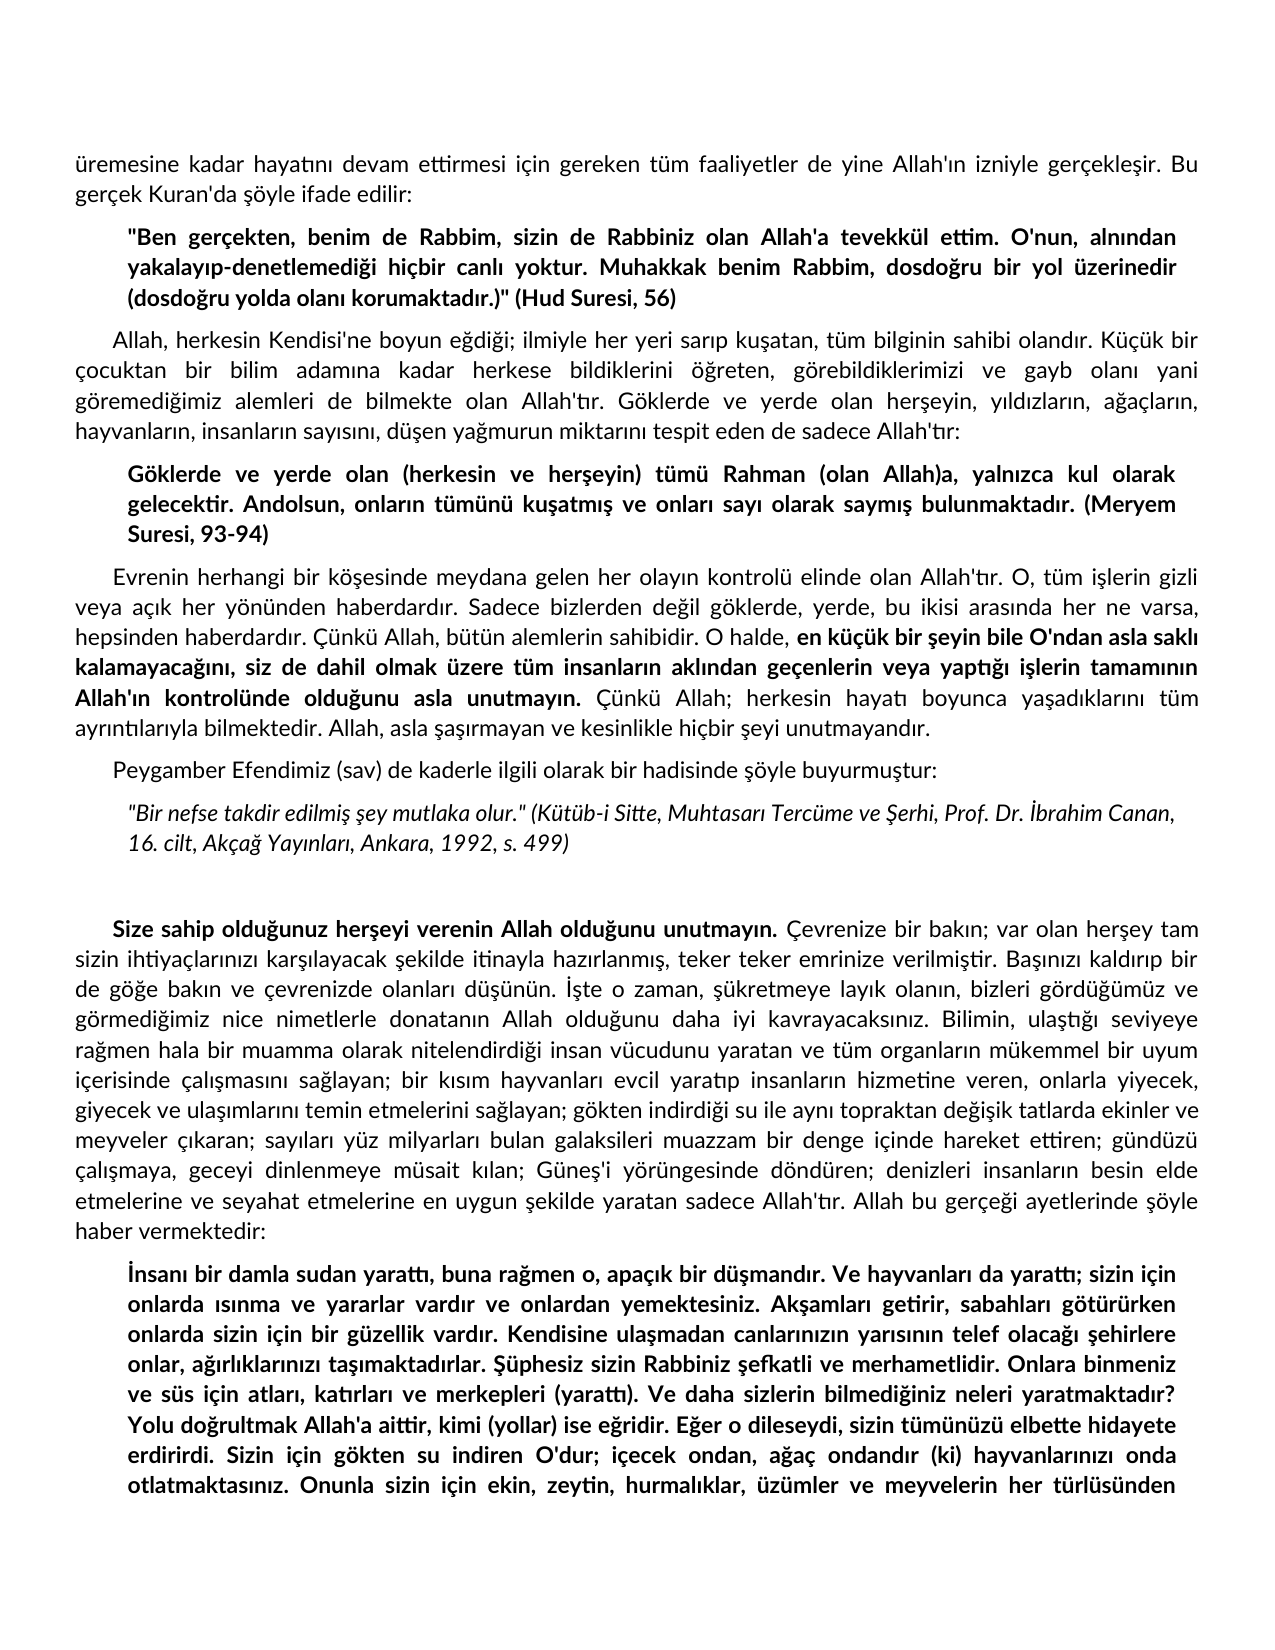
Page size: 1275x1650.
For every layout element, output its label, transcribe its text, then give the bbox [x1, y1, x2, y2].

text Peygamber Efendimiz (sav) de kaderle ilgili olarak bir hadisinde şöyle buyurmuştur: [75, 756, 1200, 784]
text "Bir nefse takdir edilmiş şey mutlaka olur." (Kütüb-i Sitte, Muhtasarı Tercüme ve Şerhi, Prof. Dr. İbrahim Canan, 16. cilt, Akçağ Yayınları, Ankara, 1992, s. 499) [127, 799, 1177, 857]
text Evrenin herhangi bir köşesinde meydana gelen her olayın kontrolü elinde olan Allah'tır. O, tüm işlerin gizli veya açık her yönünden haberdardır. Sadece bizlerden değil göklerde, yerde, bu ikisi arasında her ne varsa, hepsinden haberdardır. Çünkü Allah, bütün alemlerin sahibidir. O halde, en küçük bir şeyin bile O'ndan asla saklı kalamayacağını, siz de dahil olmak üzere tüm insanların aklından geçenlerin veya yaptığı işlerin tamamının Allah'ın kontrolünde olduğunu asla unutmayın. Çünkü Allah; herkesin hayatı boyunca yaşadıklarını tüm ayrıntılarıyla bilmektedir. Allah, asla şaşırmayan ve kesinlikle hiçbir şeyi unutmayandır. [75, 562, 1200, 741]
text Size sahip olduğunuz herşeyi verenin Allah olduğunu unutmayın. Çevrenize bir bakın; var olan herşey tam sizin ihtiyaçlarınızı karşılayacak şekilde itinayla hazırlanmış, teker teker emrinize verilmiştir. Başınızı kaldırıp bir de göğe bakın ve çevrenizde olanları düşünün. İşte o zaman, şükretmeye layık olanın, bizleri gördüğümüz ve görmediğimiz nice nimetlerle donatanın Allah olduğunu daha iyi kavrayacaksınız. Bilimin, ulaştığı seviyeye rağmen hala bir muamma olarak nitelendirdiği insan vücudunu yaratan ve tüm organların mükemmel bir uyum içerisinde çalışmasını sağlayan; bir kısım hayvanları evcil yaratıp insanların hizmetine veren, onlarla yiyecek, giyecek ve ulaşımlarını temin etmelerini sağlayan; gökten indirdiği su ile aynı topraktan değişik tatlarda ekinler ve meyveler çıkaran; sayıları yüz milyarları bulan galaksileri muazzam bir denge içinde hareket ettiren; gündüzü çalışmaya, geceyi dinlenmeye müsait kılan; Güneş'i yörüngesinde döndüren; denizleri insanların besin elde etmelerine ve seyahat etmelerine en uygun şekilde yaratan sadece Allah'tır. Allah bu gerçeği ayetlerinde şöyle haber vermektedir: [75, 914, 1200, 1244]
text Göklerde ve yerde olan (herkesin ve herşeyin) tümü Rahman (olan Allah)a, yalnızca kul olarak gelecektir. Andolsun, onların tümünü kuşatmış ve onları sayı olarak saymış bulunmaktadır. (Meryem Suresi, 93-94) [127, 459, 1177, 547]
text "Ben gerçekten, benim de Rabbim, sizin de Rabbiniz olan Allah'a tevekkül ettim. O'nun, alnından yakalayıp-denetlemediği hiçbir canlı yoktur. Muhakkak benim Rabbim, dosdoğru bir yol üzerinedir (dosdoğru yolda olanı korumaktadır.)" (Hud Suresi, 56) [127, 223, 1177, 311]
text Allah, herkesin Kendisi'ne boyun eğdiği; ilmiyle her yeri sarıp kuşatan, tüm bilginin sahibi olandır. Küçük bir çocuktan bir bilim adamına kadar herkese bildiklerini öğreten, görebildiklerimizi ve gayb olanı yani göremediğimiz alemleri de bilmekte olan Allah'tır. Göklerde ve yerde olan herşeyin, yıldızların, ağaçların, hayvanların, insanların sayısını, düşen yağmurun miktarını tespit eden de sadece Allah'tır: [75, 326, 1200, 444]
text İnsanı bir damla sudan yarattı, buna rağmen o, apaçık bir düşmandır. Ve hayvanları da yarattı; sizin için onlarda ısınma ve yararlar vardır ve onlardan yemektesiniz. Akşamları getirir, sabahları götürürken onlarda sizin için bir güzellik vardır. Kendisine ulaşmadan canlarınızın yarısının telef olacağı şehirlere onlar, ağırlıklarınızı taşımaktadırlar. Şüphesiz sizin Rabbiniz şefkatli ve merhametlidir. Onlara binmeniz ve süs için atları, katırları ve merkepleri (yarattı). Ve daha sizlerin bilmediğiniz neleri yaratmaktadır? Yolu doğrultmak Allah'a aittir, kimi (yollar) ise eğridir. Eğer o dileseydi, sizin tümünüzü elbette hidayete erdirirdi. Sizin için gökten su indiren O'dur; içecek ondan, ağaç ondandır (ki) hayvanlarınızı onda otlatmaktasınız. Onunla sizin için ekin, zeytin, hurmalıklar, üzümler ve meyvelerin her türlüsünden [127, 1259, 1177, 1498]
text üremesine kadar hayatını devam ettirmesi için gereken tüm faaliyetler de yine Allah'ın izniyle gerçekleşir. Bu gerçek Kuran'da şöyle ifade edilir: [75, 150, 1200, 208]
